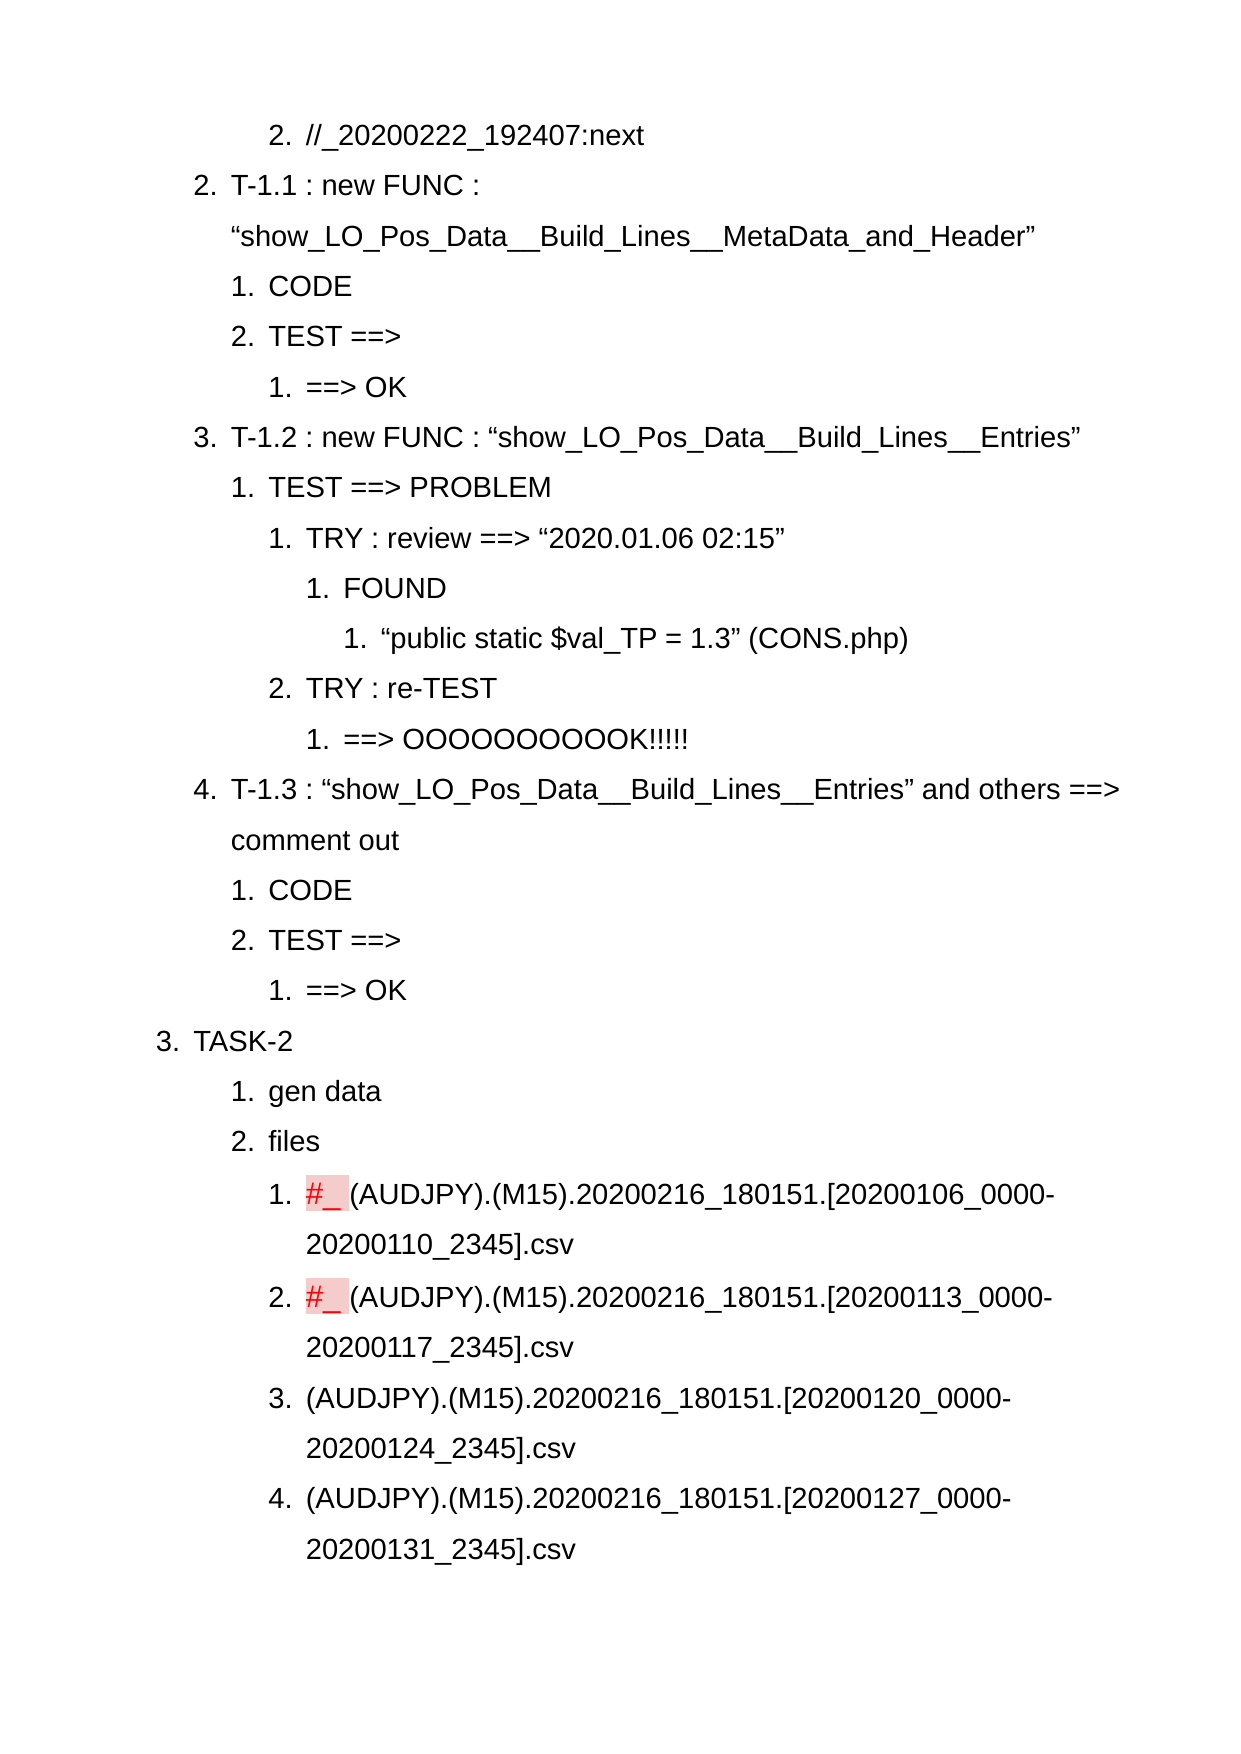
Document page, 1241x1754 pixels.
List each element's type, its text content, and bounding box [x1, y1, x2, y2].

list gen data [231, 1074, 1122, 1108]
list ==> OK [268, 973, 1122, 1007]
list TEST ==> PROBLEM [231, 470, 1122, 504]
list CODE [231, 269, 1122, 303]
list #_ (AUDJPY).(M15).20200216_180151.[20200106_0000-20200110_2345].csv [268, 1175, 1122, 1261]
list //_20200222_192407:next [268, 118, 1122, 152]
list “public static $val_TP = 1.3” (CONS.php) [343, 621, 1122, 655]
list T-1.1 : new FUNC : “show_LO_Pos_Data__Build_Lines__MetaData_and_Header” [193, 168, 1122, 252]
list ==> OK [268, 370, 1122, 403]
list FOUND [306, 571, 1122, 604]
list TASK-2 [156, 1024, 1122, 1057]
list (AUDJPY).(M15).20200216_180151.[20200120_0000-20200124_2345].csv [268, 1381, 1122, 1464]
list T-1.2 : new FUNC : “show_LO_Pos_Data__Build_Lines__Entries” [193, 420, 1122, 453]
list files [231, 1124, 1122, 1158]
list TRY : review ==> “2020.01.06 02:15” [268, 521, 1122, 554]
list TRY : re-TEST [268, 672, 1122, 705]
list (AUDJPY).(M15).20200216_180151.[20200127_0000-20200131_2345].csv [268, 1481, 1122, 1565]
list TEST ==> [231, 319, 1122, 353]
list T-1.3 : “show_LO_Pos_Data__Build_Lines__Entries” and others ==> comment out [193, 772, 1122, 856]
list TEST ==> [231, 923, 1122, 957]
list CODE [231, 873, 1122, 906]
list #_ (AUDJPY).(M15).20200216_180151.[20200113_0000-20200117_2345].csv [268, 1278, 1122, 1364]
list ==> OOOOOOOOOOK!!!!! [306, 722, 1122, 755]
